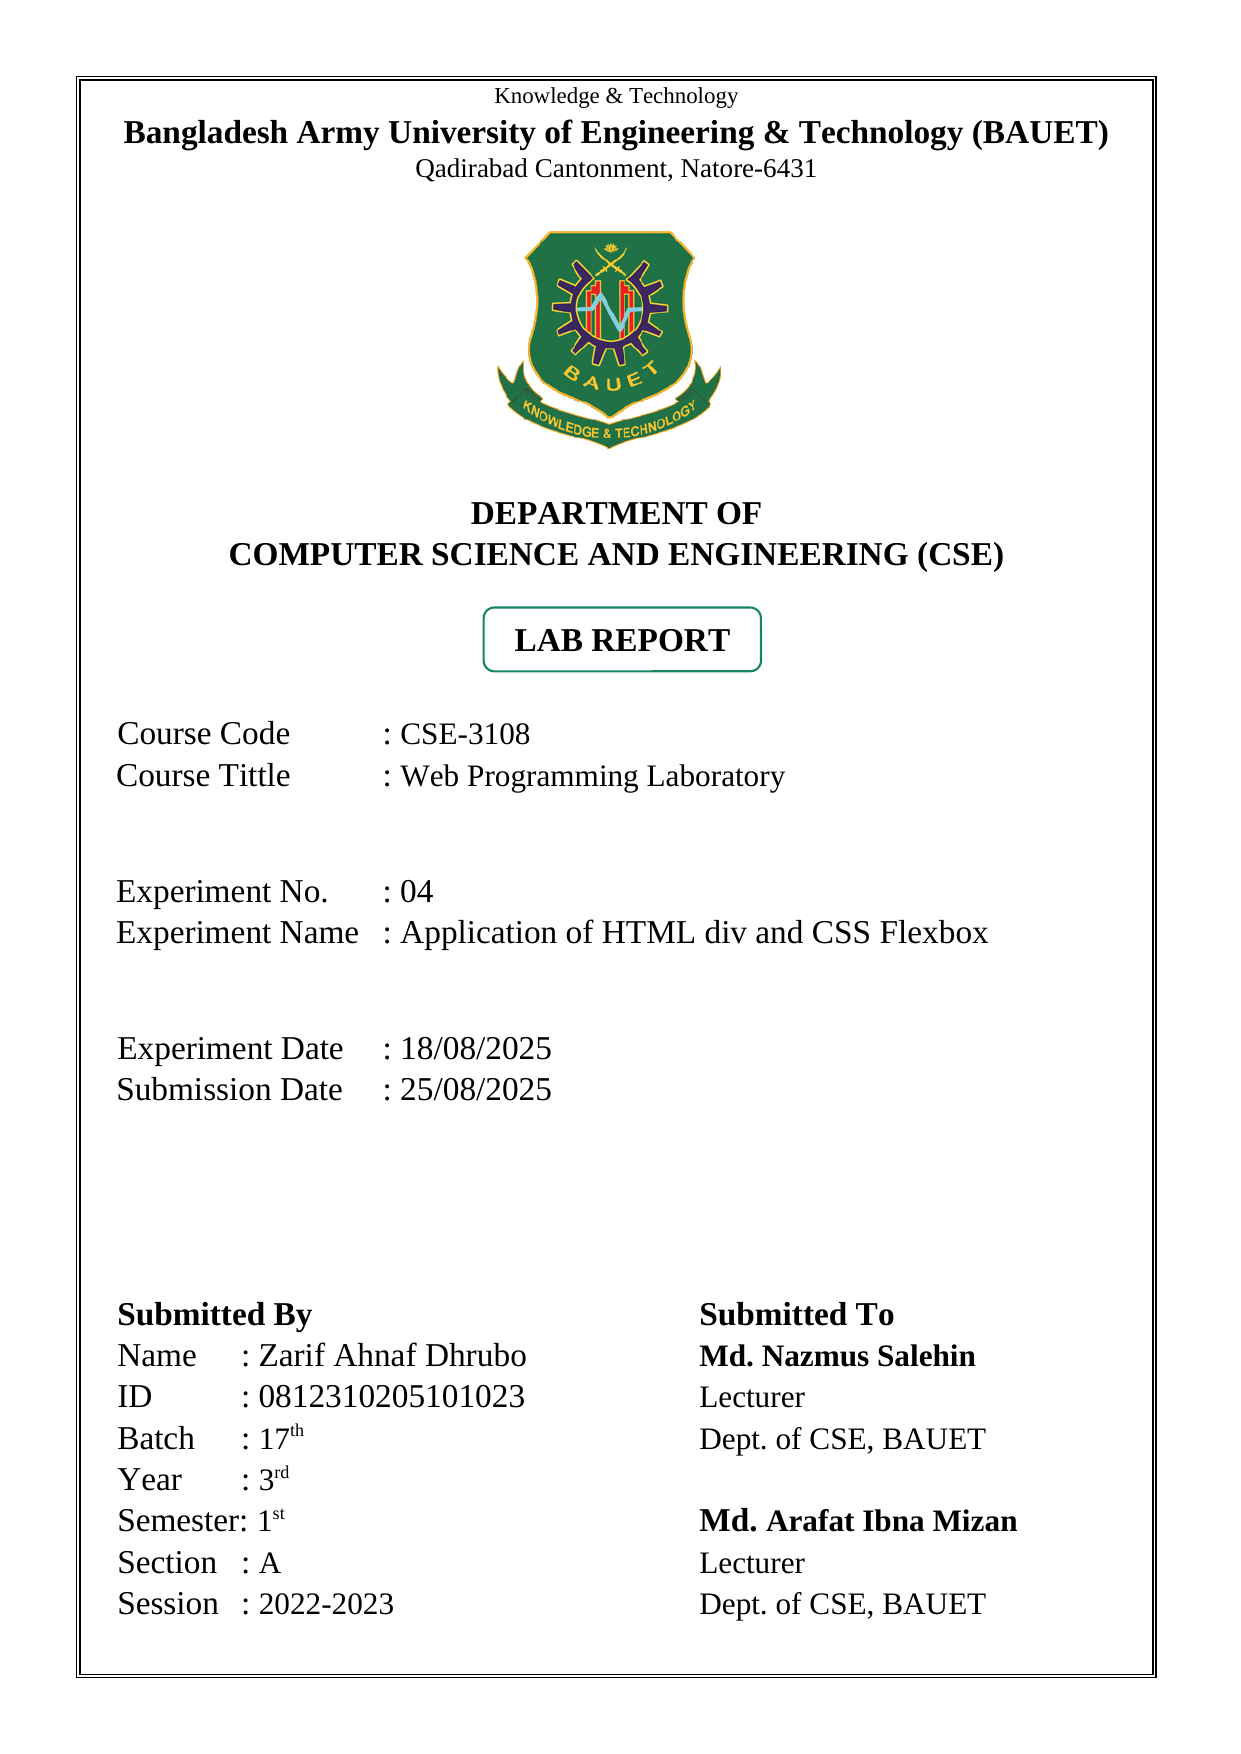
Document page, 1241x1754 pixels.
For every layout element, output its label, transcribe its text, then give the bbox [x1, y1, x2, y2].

text Experiment No. : 04 Experiment Name : Application of HTML div and CSS Flexbox [82, 871, 1150, 951]
picture [490, 224, 726, 455]
text LAB REPORT [502, 620, 743, 658]
text Course Code : CSE-3108 Course Tittle : Web Programming Laboratory [82, 713, 1150, 793]
text Knowledge & Technology Bangladesh Army University of Engineering & Technology (BAUET) Qadirabad Cantonment, Natore-6431 [82, 82, 1150, 184]
text DEPARTMENT OF COMPUTER SCIENCE AND ENGINEERING (CSE) [82, 493, 1150, 573]
text Experiment Date : 18/08/2025 Submission Date : 25/08/2025 [83, 1028, 1150, 1108]
text Submitted By Submitted To Name : Zarif Ahnaf Dhrubo Md. Nazmus Salehin ID : 0812310205101023 Lecturer Batch : 17th Dept. of CSE, BAUET Year : 3rd Semester: 1st Md. Arafat Ibna Mizan Section : A Lecturer Session : 2022-2023 Dept. of CSE, BAUET [84, 1294, 1150, 1622]
